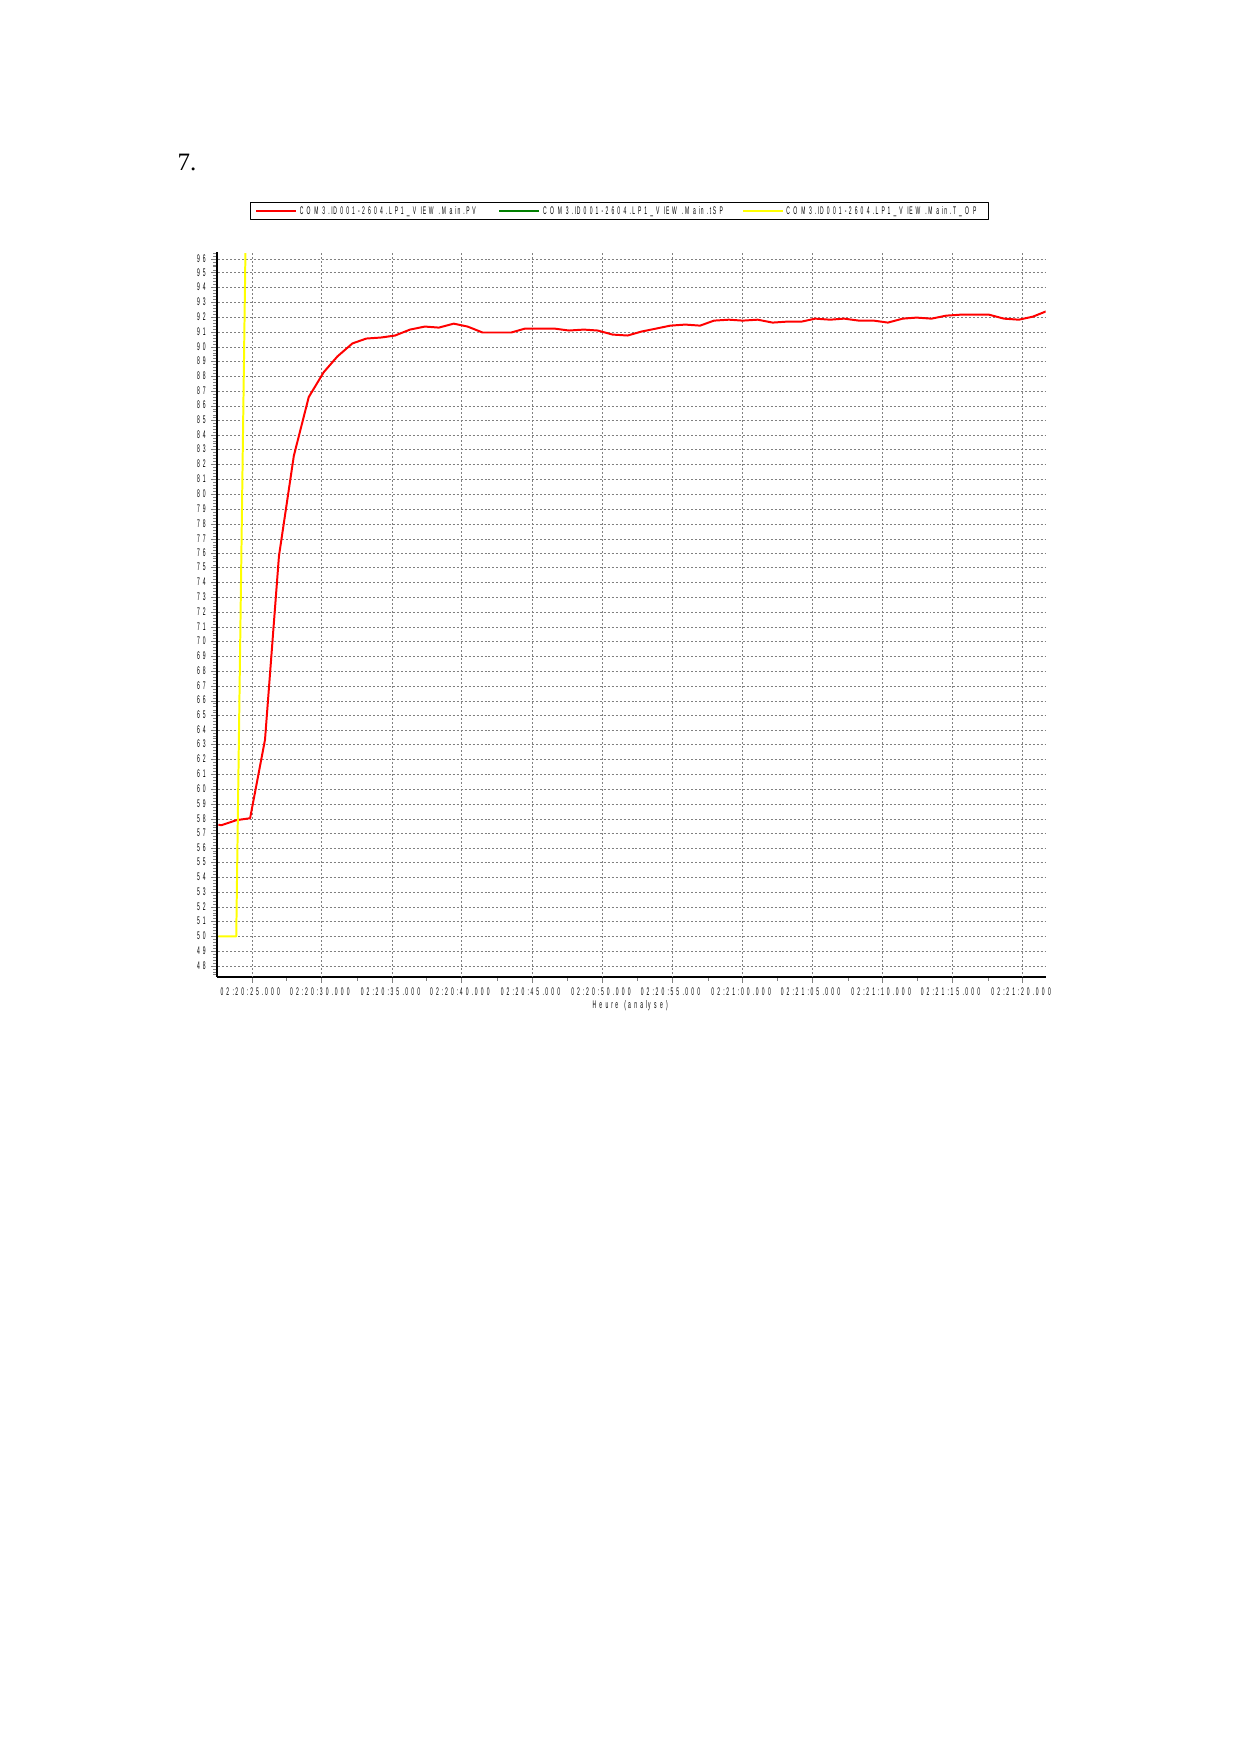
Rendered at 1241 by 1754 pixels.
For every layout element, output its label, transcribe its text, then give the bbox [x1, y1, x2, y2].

text 7. [177, 147, 1122, 176]
